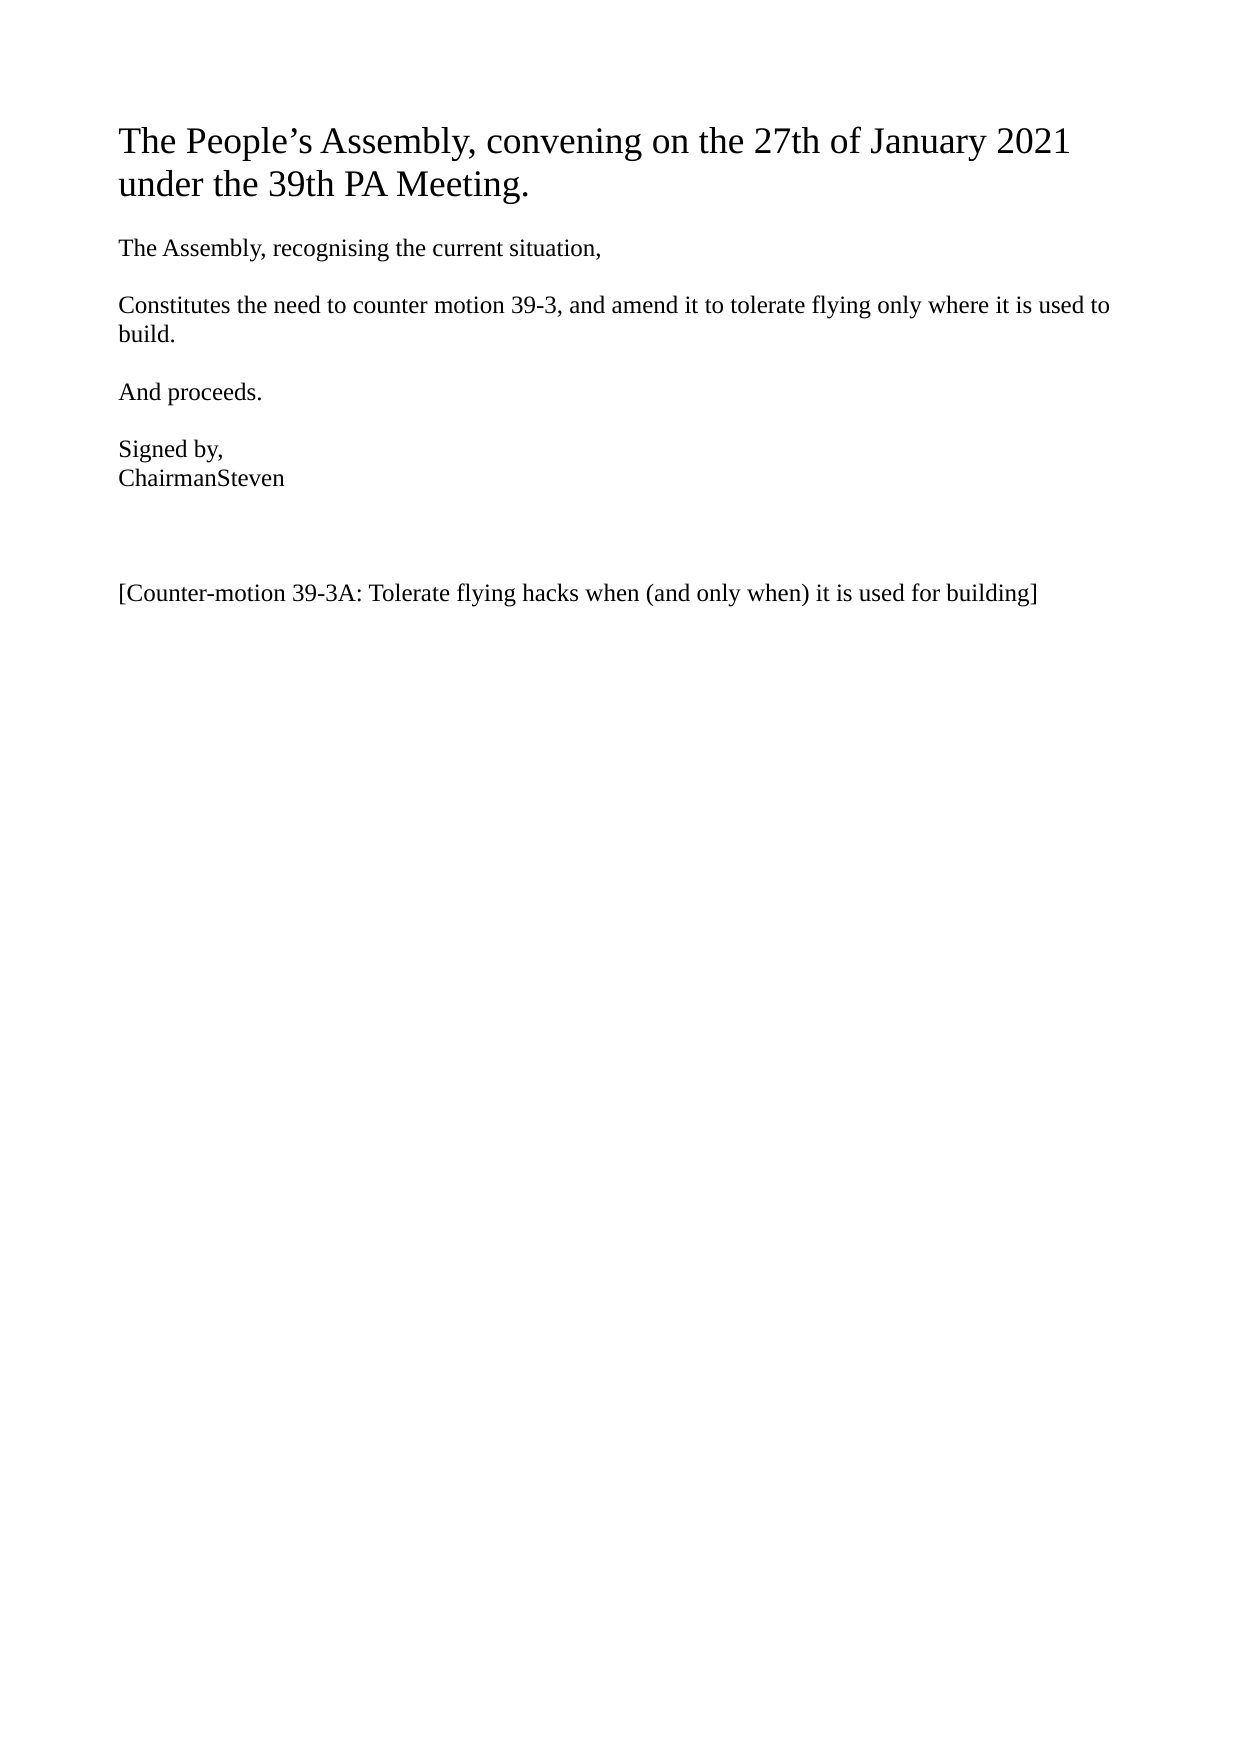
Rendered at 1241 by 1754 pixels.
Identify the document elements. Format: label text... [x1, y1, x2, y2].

text The Assembly, recognising the current situation, [118, 233, 1122, 262]
text ChairmanSteven [118, 463, 1122, 492]
text The People’s Assembly, convening on the 27th of January 2021 under the 39th PA Meeting. [118, 118, 1122, 204]
text Signed by, [118, 434, 1122, 463]
text And proceeds. [118, 377, 1122, 406]
text [Counter-motion 39-3A: Tolerate flying hacks when (and only when) it is used for building] [118, 578, 1122, 607]
text Constitutes the need to counter motion 39-3, and amend it to tolerate flying only where it is used to build. [118, 291, 1122, 348]
